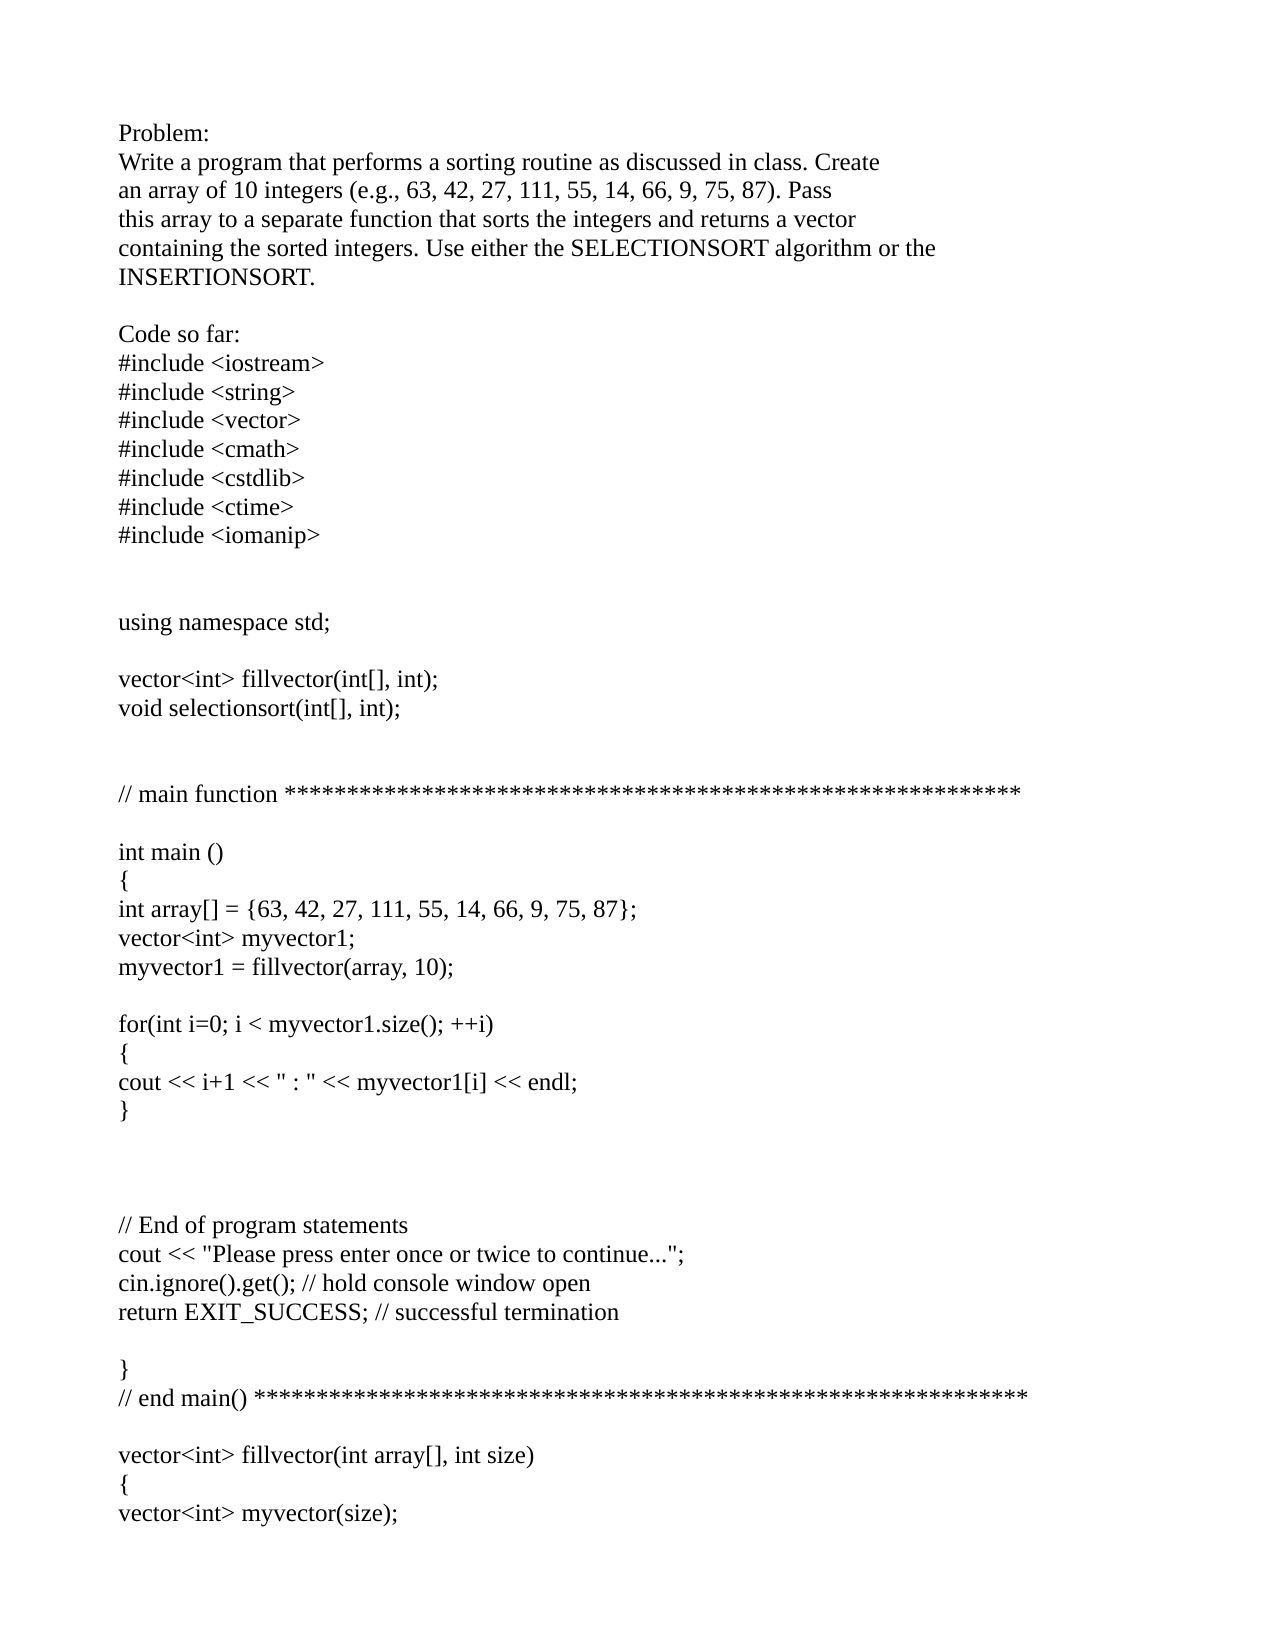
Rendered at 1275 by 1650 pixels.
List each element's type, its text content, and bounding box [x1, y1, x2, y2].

text Problem: Write a program that performs a sorting routine as discussed in class. Create an array of 10 integers (e.g., 63, 42, 27, 111, 55, 14, 66, 9, 75, 87). Pass this array to a separate function that sorts the integers and returns a vector containing the sorted integers. Use either the SELECTIONSORT algorithm or the INSERTIONSORT. Code so far: #include <iostream> #include <string> #include <vector> #include <cmath> #include <cstdlib> #include <ctime> #include <iomanip> using namespace std; vector<int> fillvector(int[], int); void selectionsort(int[], int); // main function *********************************************************** int main () { int array[] = {63, 42, 27, 111, 55, 14, 66, 9, 75, 87}; vector<int> myvector1; myvector1 = fillvector(array, 10); for(int i=0; i < myvector1.size(); ++i) { cout << i+1 << " : " << myvector1[i] << endl; } // End of program statements cout << "Please press enter once or twice to continue..."; cin.ignore().get(); // hold console window open return EXIT_SUCCESS; // successful termination } // end main() ************************************************************** vector<int> fillvector(int array[], int size) { vector<int> myvector(size); [118, 118, 1157, 1527]
